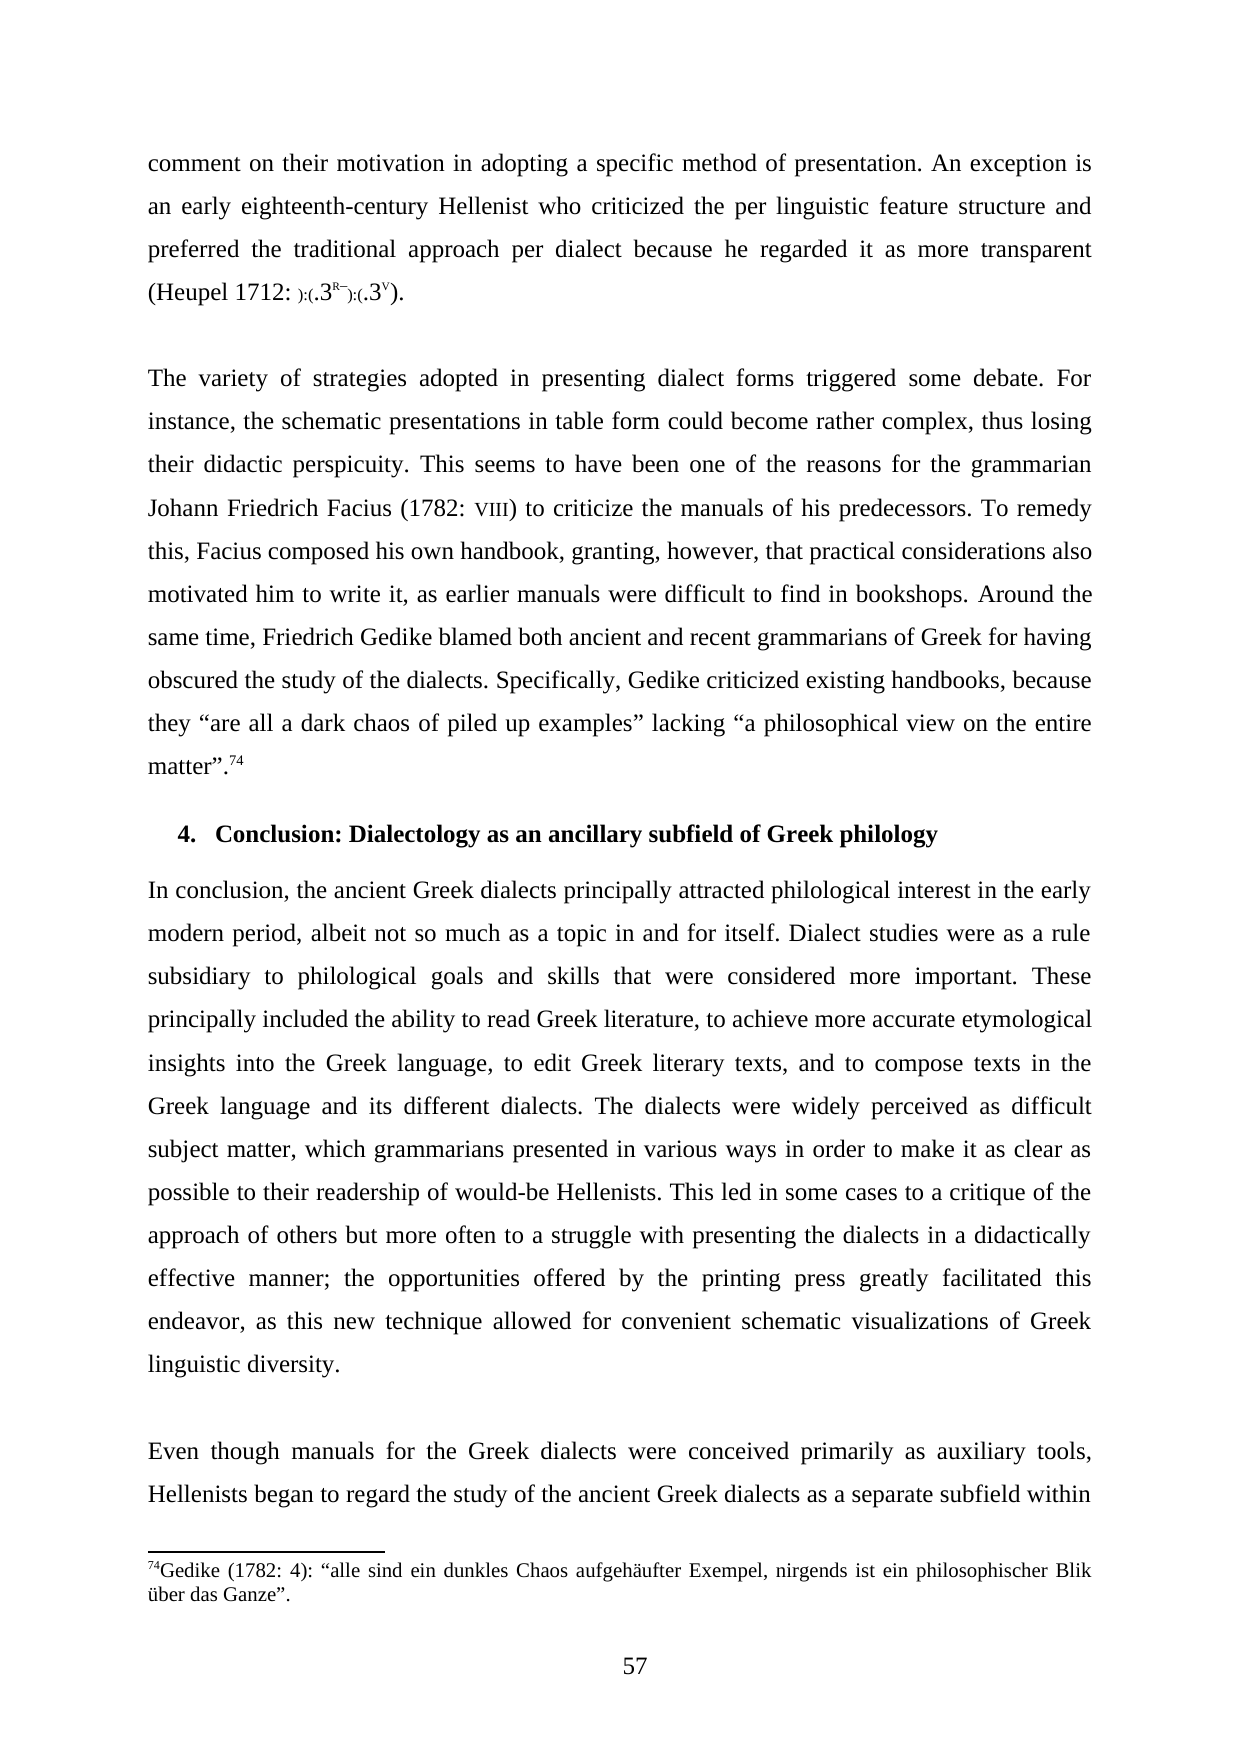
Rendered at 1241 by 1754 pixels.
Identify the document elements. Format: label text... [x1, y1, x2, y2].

text Gedike (1782: 4): “alle sind ein dunkles Chaos aufgehäufter Exempel, nirgends ist ein philosophischer Blik über das Ganze”. [148, 1558, 1093, 1606]
text The variety of strategies adopted in presenting dialect forms triggered some debate. For instance, the schematic presentations in table form could become rather complex, thus losing their didactic perspicuity. This seems to have been one of the reasons for the grammarian Johann Friedrich Facius (1782: viii) to criticize the manuals of his predecessors. To remedy this, Facius composed his own handbook, granting, however, that practical considerations also motivated him to write it, as earlier manuals were difficult to find in bookshops. Around the same time, Friedrich Gedike blamed both ancient and recent grammarians of Greek for having obscured the study of the dialects. Specifically, Gedike criticized existing handbooks, because they “are all a dark chaos of piled up examples” lacking “a philosophical view on the entire matter”. [148, 363, 1093, 780]
text In conclusion, the ancient Greek dialects principally attracted philological interest in the early modern period, albeit not so much as a topic in and for itself. Dialect studies were as a rule subsidiary to philological goals and skills that were considered more important. These principally included the ability to read Greek literature, to achieve more accurate etymological insights into the Greek language, to edit Greek literary texts, and to compose texts in the Greek language and its different dialects. The dialects were widely perceived as difficult subject matter, which grammarians presented in various ways in order to make it as clear as possible to their readership of would-be Hellenists. This led in some cases to a critique of the approach of others but more often to a struggle with presenting the dialects in a didactically effective manner; the opportunities offered by the printing press greatly facilitated this endeavor, as this new technique allowed for convenient schematic visualizations of Greek linguistic diversity. [148, 875, 1093, 1378]
subtitle Conclusion: Dialectology as an ancillary subfield of Greek philology [177, 819, 1093, 848]
text Even though manuals for the Greek dialects were conceived primarily as auxiliary tools, Hellenists began to regard the study of the ancient Greek dialects as a separate subfield within [148, 1436, 1093, 1508]
text comment on their motivation in adopting a specific method of presentation. An exception is an early eighteenth-century Hellenist who criticized the per linguistic feature structure and preferred the traditional approach per dialect because he regarded it as more transparent (Heupel 1712: ):(.3r–):(.3v). [148, 148, 1093, 306]
